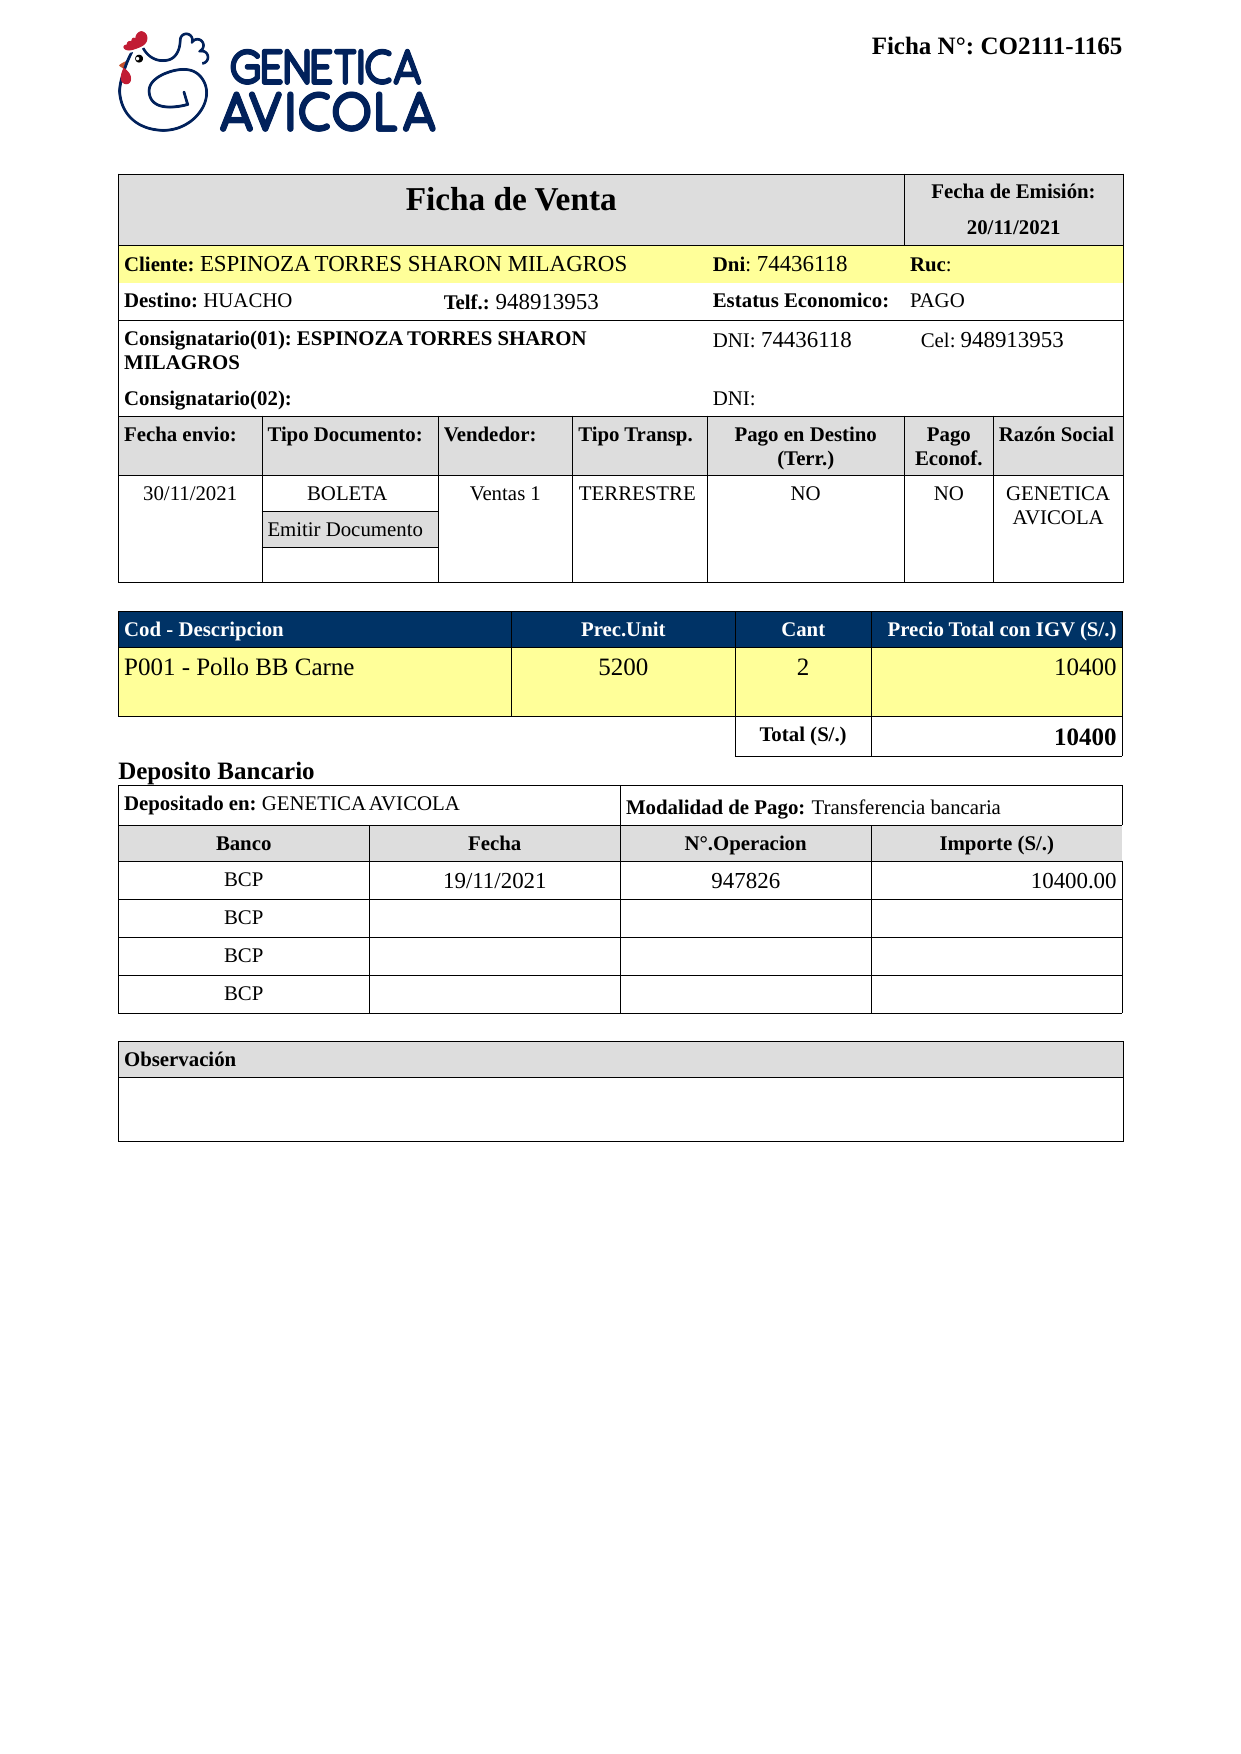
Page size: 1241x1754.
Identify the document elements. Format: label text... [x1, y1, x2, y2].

table_cell [621, 938, 871, 974]
table_cell Fecha envio: [119, 417, 262, 475]
table_cell [621, 900, 871, 937]
table_header Modalidad de Pago: Transferencia bancaria [621, 786, 1122, 825]
table_cell [872, 976, 1122, 1012]
table_header Depositado en: GENETICA AVICOLA [119, 786, 620, 825]
table_cell Vendedor: [439, 417, 572, 475]
table_cell [370, 976, 620, 1012]
table_cell [263, 548, 438, 582]
table_cell BOLETA [263, 476, 438, 511]
table_cell Razón Social [994, 417, 1123, 475]
table_cell BCP [119, 938, 369, 974]
table_cell Pago Econof. [905, 417, 993, 475]
table_cell N°.Operacion [621, 826, 871, 861]
table_cell Emitir Documento [263, 512, 438, 547]
table_cell Total (S/.) [736, 717, 871, 756]
table_cell Dni: 74436118 [707, 246, 904, 283]
table_cell Cliente: ESPINOZA TORRES SHARON MILAGROS [119, 246, 707, 283]
table_cell GENETICA AVICOLA [994, 476, 1123, 582]
table_cell NO [905, 476, 993, 582]
table_cell Estatus Economico: [707, 283, 904, 320]
table_cell 30/11/2021 [119, 476, 262, 582]
table_cell Tipo Documento: [263, 417, 438, 475]
table_header Cant [736, 612, 871, 647]
table_cell [621, 976, 871, 1012]
table_cell 10400 [872, 648, 1122, 716]
table_cell Pago en Destino (Terr.) [708, 417, 904, 475]
table_cell [119, 1078, 1123, 1141]
table_cell [872, 938, 1122, 974]
table_cell [118, 717, 511, 756]
table_cell NO [708, 476, 904, 582]
table_cell P001 - Pollo BB Carne [119, 648, 511, 716]
table_header Precio Total con IGV (S/.) [872, 612, 1122, 647]
table_cell 10400 [872, 717, 1122, 756]
table_cell Banco [119, 826, 369, 861]
table_cell Telf.: 948913953 [438, 283, 707, 320]
table_header Cod - Descripcion [119, 612, 511, 647]
table_cell Ruc: [904, 246, 1123, 283]
table_cell BCP [119, 976, 369, 1012]
table_header Ficha de Venta [119, 175, 904, 245]
table_cell Ventas 1 [439, 476, 572, 582]
table_cell BCP [119, 900, 369, 937]
table_header Fecha de Emisión: [905, 175, 1123, 209]
table_cell Consignatario(01): ESPINOZA TORRES SHARON MILAGROS [119, 321, 707, 380]
table_cell [370, 938, 620, 974]
table_cell Cel: 948913953 [915, 321, 1123, 380]
table_cell 20/11/2021 [905, 209, 1123, 245]
table_header Prec.Unit [512, 612, 735, 647]
table_header Observación [119, 1042, 1123, 1077]
table_cell Consignatario(02): [119, 380, 707, 416]
table_cell PAGO [904, 283, 1123, 320]
table_cell 5200 [512, 648, 735, 716]
table_cell Tipo Transp. [573, 417, 707, 475]
table_cell DNI: 74436118 [707, 321, 915, 380]
table_cell 19/11/2021 [370, 862, 620, 899]
table_cell [370, 900, 620, 937]
table_cell DNI: [707, 380, 1123, 416]
picture [118, 31, 436, 132]
table_cell 947826 [621, 862, 871, 899]
table_cell [872, 900, 1122, 937]
table_cell Importe (S/.) [872, 826, 1122, 861]
text Deposito Bancario [118, 756, 1122, 785]
table_cell Destino: HUACHO [119, 283, 438, 320]
table_cell [511, 717, 735, 756]
table_cell BCP [119, 862, 369, 899]
table_cell Fecha [370, 826, 620, 861]
table_cell 2 [736, 648, 871, 716]
table_cell TERRESTRE [573, 476, 707, 582]
table_cell 10400.00 [872, 862, 1122, 899]
